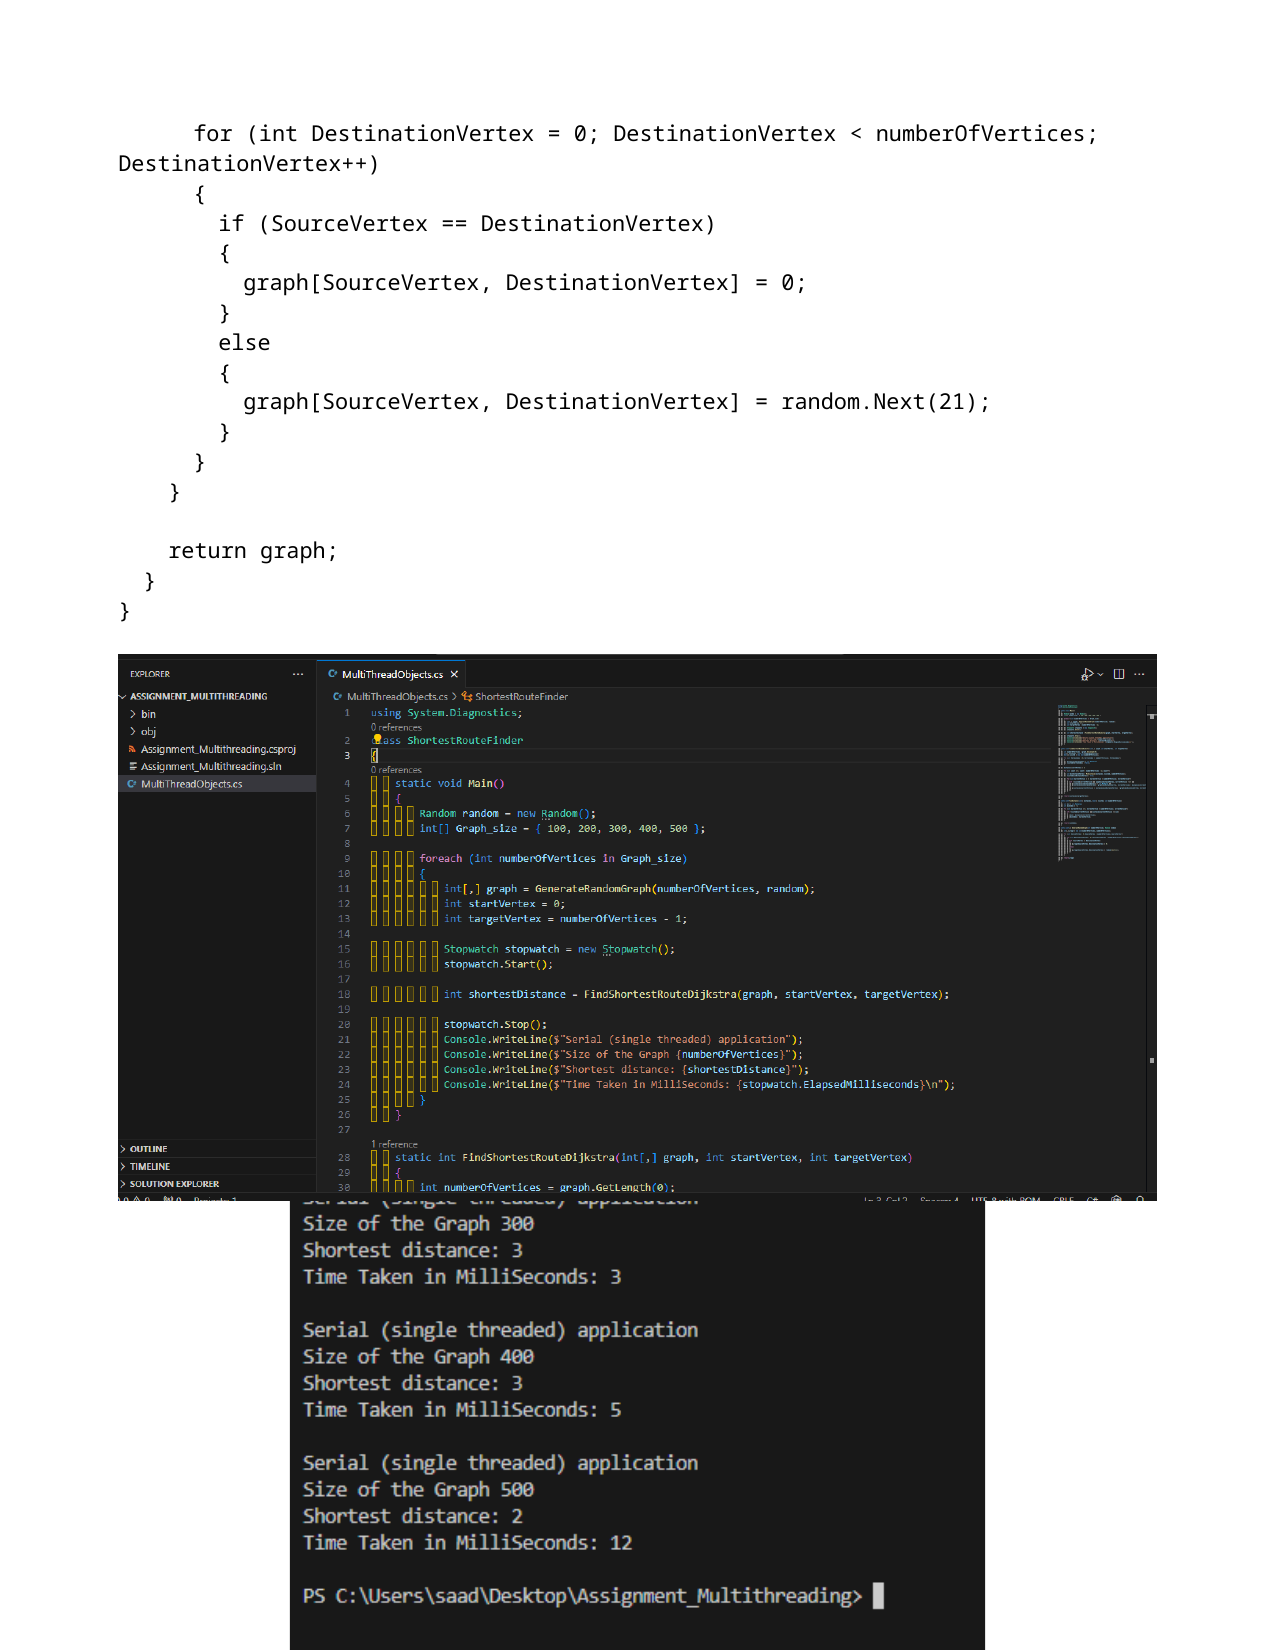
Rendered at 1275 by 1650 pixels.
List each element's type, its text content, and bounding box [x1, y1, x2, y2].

text } [118, 565, 1157, 595]
text if (SourceVertex == DestinationVertex) [118, 207, 1157, 237]
text graph[SourceVertex, DestinationVertex] = random.Next(21); [118, 386, 1157, 416]
text else [118, 327, 1157, 356]
text } [118, 416, 1157, 446]
picture [118, 654, 1157, 1650]
text } [118, 476, 1157, 505]
text return graph; [118, 535, 1157, 565]
text { [118, 237, 1157, 267]
text for (int DestinationVertex = 0; DestinationVertex < numberOfVertices; DestinationVertex++) [118, 118, 1157, 178]
text graph[SourceVertex, DestinationVertex] = 0; [118, 267, 1157, 297]
text } [118, 446, 1157, 476]
text { [118, 178, 1157, 207]
text } [118, 595, 1157, 624]
text { [118, 356, 1157, 386]
text } [118, 297, 1157, 327]
